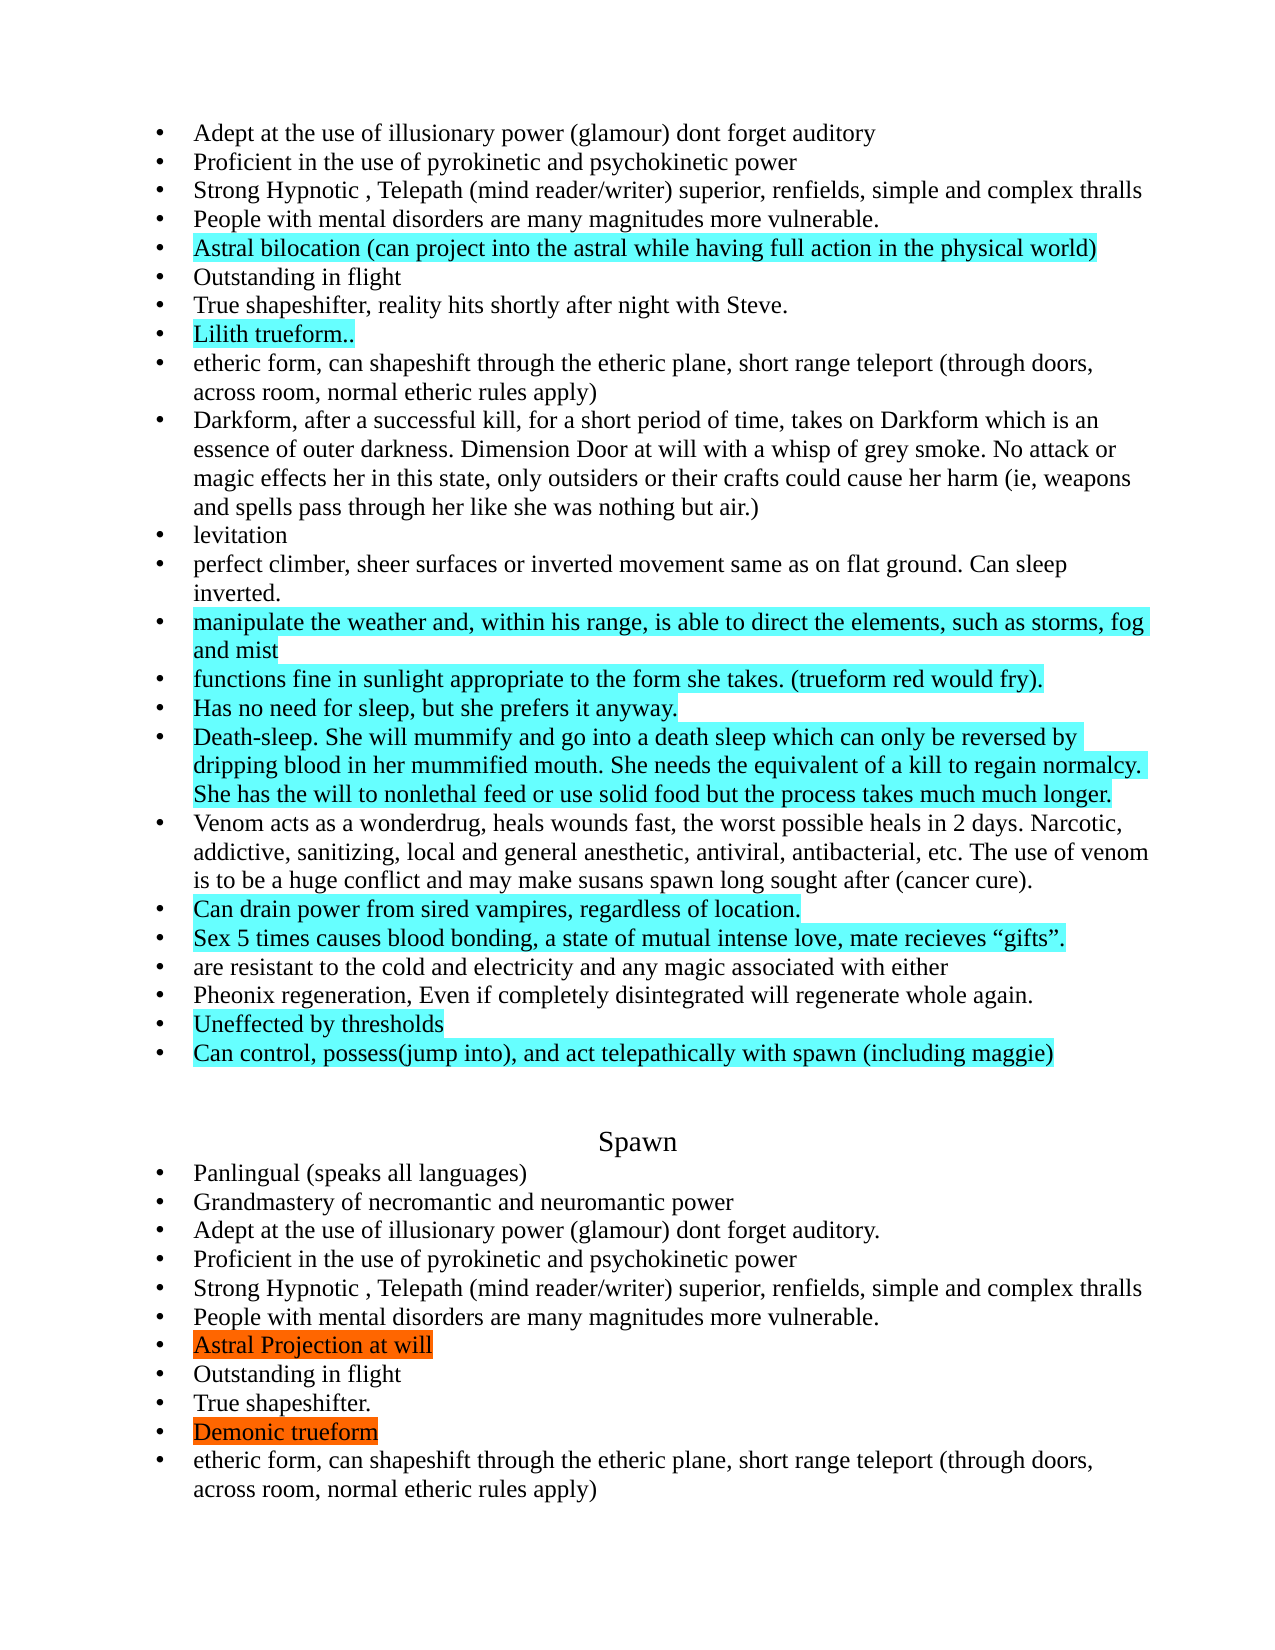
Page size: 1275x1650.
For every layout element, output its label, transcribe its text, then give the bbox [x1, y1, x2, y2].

list Darkform, after a successful kill, for a short period of time, takes on Darkform which is an essence of outer darkness. Dimension Door at will with a whisp of grey smoke. No attack or magic effects her in this state, only outsiders or their crafts could cause her harm (ie, weapons and spells pass through her like she was nothing but air.) [156, 406, 1157, 521]
list Has no need for sleep, but she prefers it anyway. [156, 693, 1157, 722]
list Adept at the use of illusionary power (glamour) dont forget auditory [156, 118, 1157, 147]
list People with mental disorders are many magnitudes more vulnerable. [156, 204, 1157, 233]
list Proficient in the use of pyrokinetic and psychokinetic power [156, 147, 1157, 176]
list Astral bilocation (can project into the astral while having full action in the physical world) [156, 233, 1157, 262]
list Panlingual (speaks all languages) [156, 1158, 1157, 1187]
list True shapeshifter. [156, 1388, 1157, 1417]
list People with mental disorders are many magnitudes more vulnerable. [156, 1302, 1157, 1330]
list Astral Projection at will [156, 1330, 1157, 1359]
text Spawn [118, 1124, 1157, 1158]
list Lilith trueform.. [156, 319, 1157, 348]
list manipulate the weather and, within his range, is able to direct the elements, such as storms, fog and mist [156, 607, 1157, 664]
list etheric form, can shapeshift through the etheric plane, short range teleport (through doors, across room, normal etheric rules apply) [156, 1445, 1157, 1503]
list Venom acts as a wonderdrug, heals wounds fast, the worst possible heals in 2 days. Narcotic, addictive, sanitizing, local and general anesthetic, antiviral, antibacterial, etc. The use of venom is to be a huge conflict and may make susans spawn long sought after (cancer cure). [156, 808, 1157, 894]
list are resistant to the cold and electricity and any magic associated with either [156, 952, 1157, 981]
list Can drain power from sired vampires, regardless of location. [156, 894, 1157, 923]
list Pheonix regeneration, Even if completely disintegrated will regenerate whole again. [156, 981, 1157, 1009]
list Strong Hypnotic , Telepath (mind reader/writer) superior, renfields, simple and complex thralls [156, 176, 1157, 204]
list levitation [156, 521, 1157, 549]
list Can control, possess(jump into), and act telepathically with spawn (including maggie) [156, 1038, 1157, 1067]
list Outstanding in flight [156, 1359, 1157, 1388]
list Adept at the use of illusionary power (glamour) dont forget auditory. [156, 1215, 1157, 1244]
list Sex 5 times causes blood bonding, a state of mutual intense love, mate recieves “gifts”. [156, 923, 1157, 952]
list Uneffected by thresholds [156, 1009, 1157, 1038]
list Demonic trueform [156, 1417, 1157, 1445]
list perfect climber, sheer surfaces or inverted movement same as on flat ground. Can sleep inverted. [156, 549, 1157, 607]
list Strong Hypnotic , Telepath (mind reader/writer) superior, renfields, simple and complex thralls [156, 1273, 1157, 1302]
list functions fine in sunlight appropriate to the form she takes. (trueform red would fry). [156, 664, 1157, 693]
list Outstanding in flight [156, 262, 1157, 291]
list etheric form, can shapeshift through the etheric plane, short range teleport (through doors, across room, normal etheric rules apply) [156, 348, 1157, 406]
list True shapeshifter, reality hits shortly after night with Steve. [156, 291, 1157, 319]
list Grandmastery of necromantic and neuromantic power [156, 1187, 1157, 1215]
list Death-sleep. She will mummify and go into a death sleep which can only be reversed by dripping blood in her mummified mouth. She needs the equivalent of a kill to regain normalcy. She has the will to nonlethal feed or use solid food but the process takes much much longer. [156, 722, 1157, 808]
list Proficient in the use of pyrokinetic and psychokinetic power [156, 1244, 1157, 1273]
